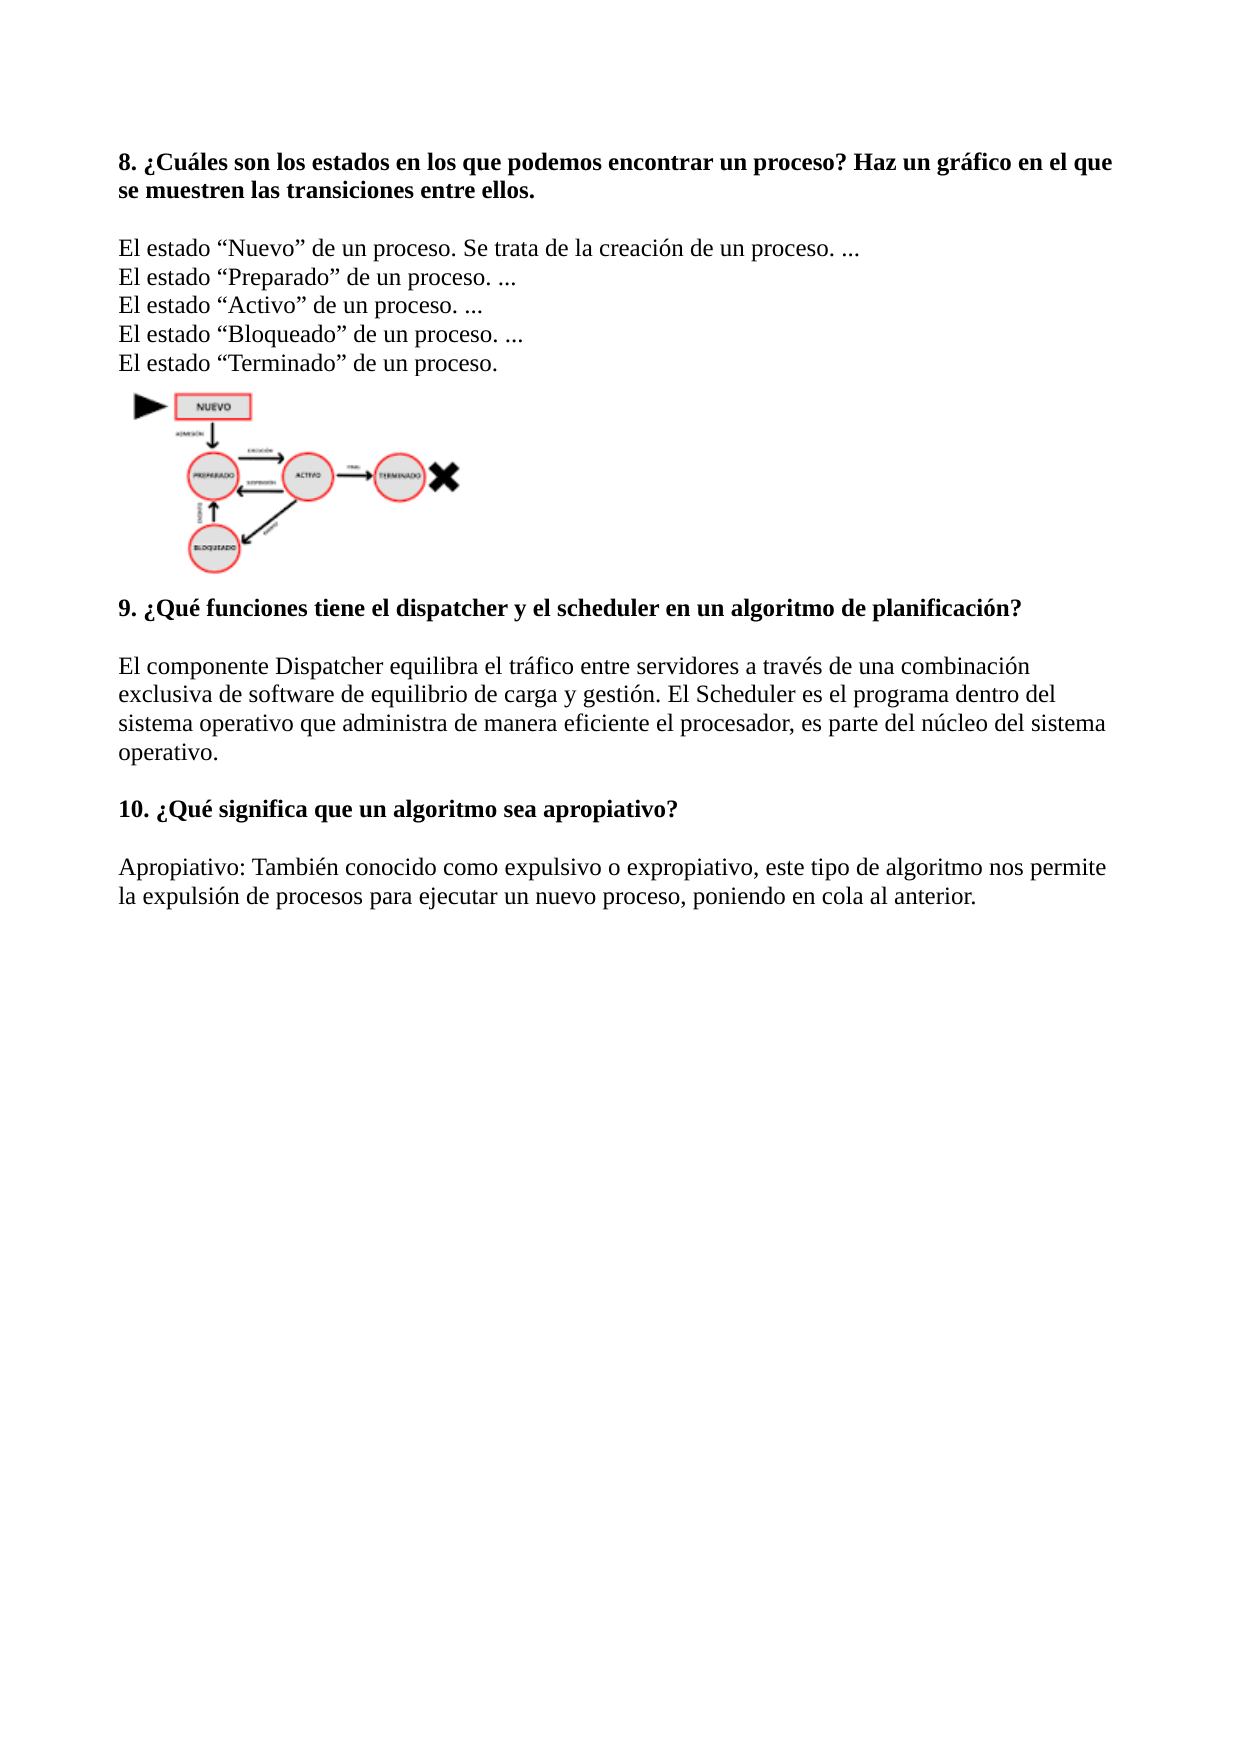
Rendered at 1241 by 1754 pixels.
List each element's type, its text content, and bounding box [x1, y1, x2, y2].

text El estado “Bloqueado” de un proceso. ... [118, 319, 1122, 348]
text El estado “Activo” de un proceso. ... [118, 291, 1122, 319]
text El estado “Preparado” de un proceso. ... [118, 262, 1122, 291]
text 8. ¿Cuáles son los estados en los que podemos encontrar un proceso? Haz un gráfico en el que se muestren las transiciones entre ellos. [118, 147, 1122, 204]
text El componente Dispatcher equilibra el tráfico entre servidores a través de una combinación exclusiva de software de equilibrio de carga y gestión. El Scheduler es el programa dentro del sistema operativo que administra de manera eficiente el procesador, es parte del núcleo del sistema operativo. [118, 651, 1122, 766]
text 9. ¿Qué funciones tiene el dispatcher y el scheduler en un algoritmo de planificación? [118, 593, 1122, 622]
text Apropiativo: También conocido como expulsivo o expropiativo, este tipo de algoritmo nos permite la expulsión de procesos para ejecutar un nuevo proceso, poniendo en cola al anterior. [118, 852, 1122, 909]
text El estado “Terminado” de un proceso. [118, 348, 1122, 377]
text El estado “Nuevo” de un proceso. Se trata de la creación de un proceso. ... [118, 233, 1122, 262]
text 10. ¿Qué significa que un algoritmo sea apropiativo? [118, 794, 1122, 823]
picture [118, 376, 465, 588]
